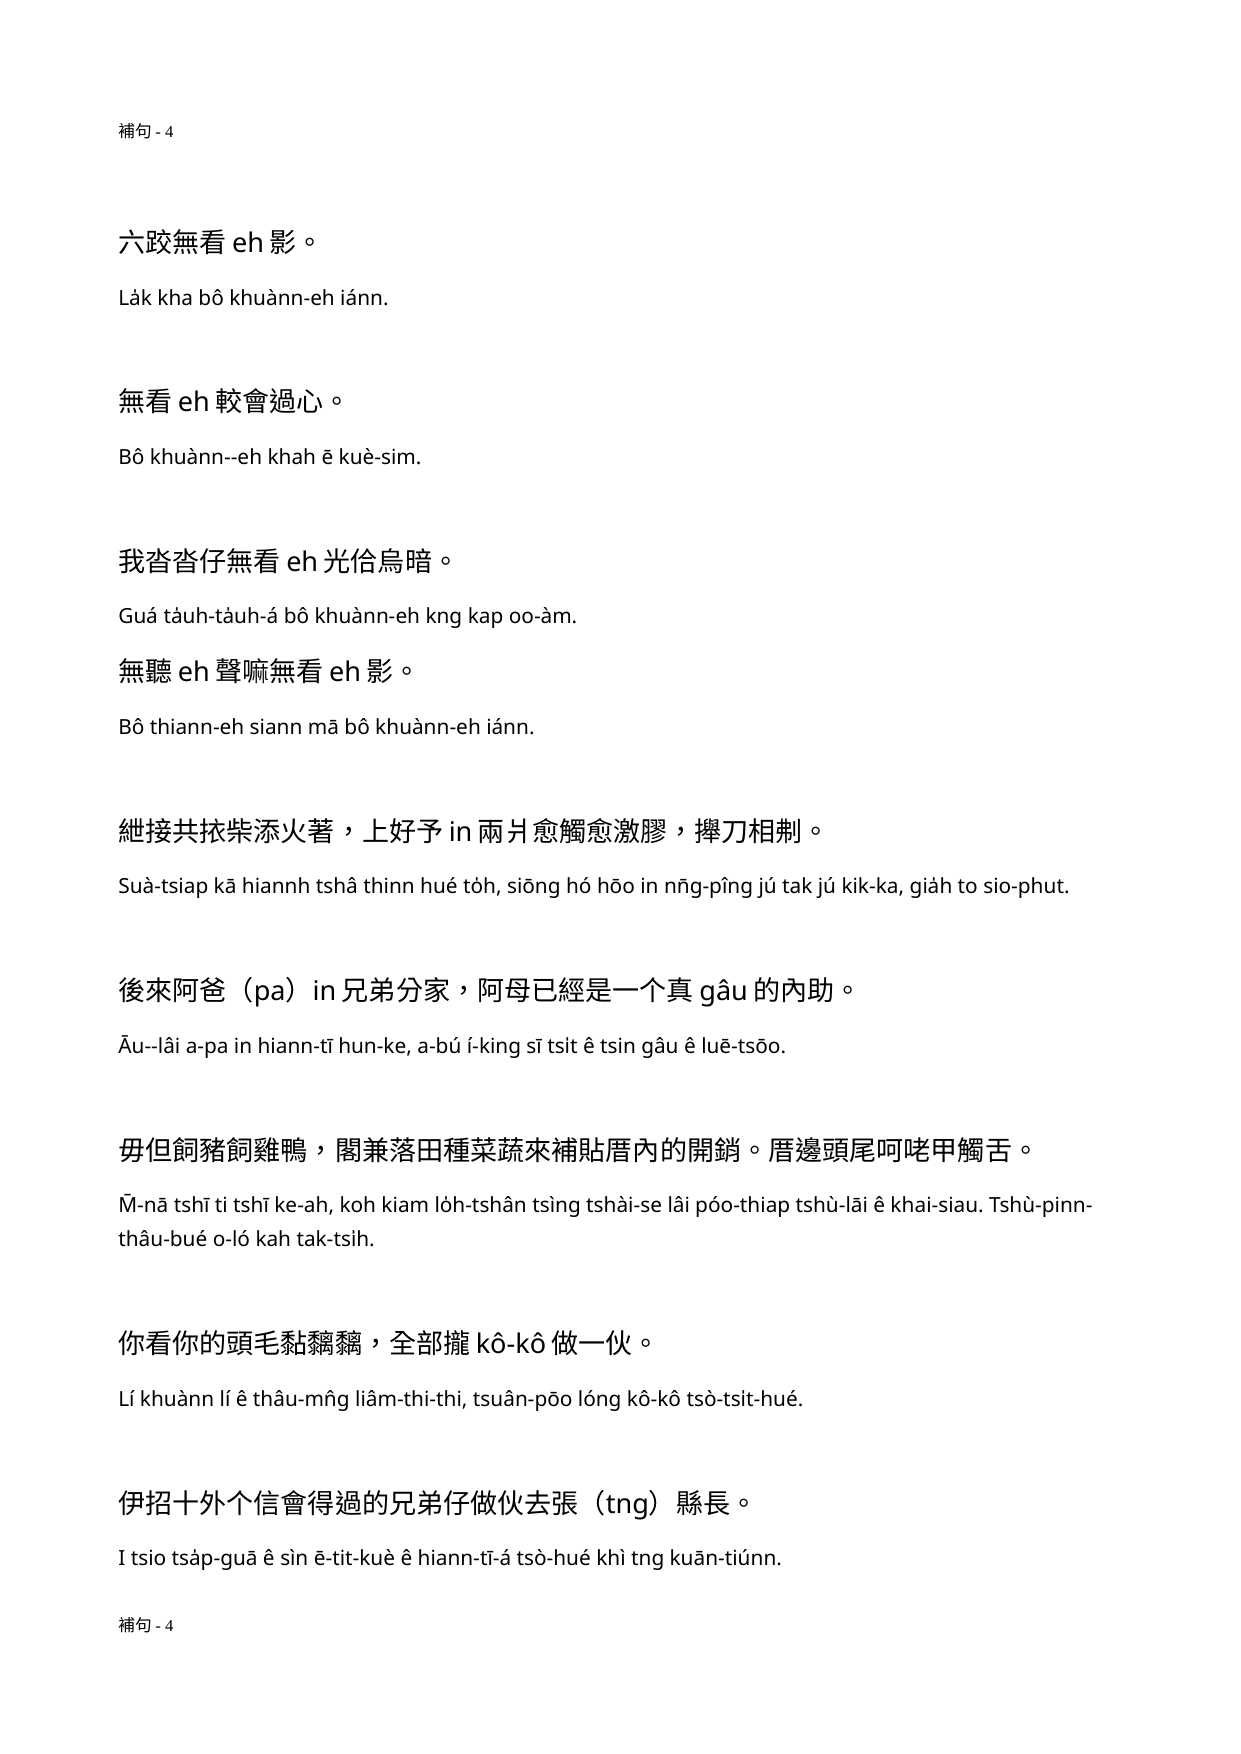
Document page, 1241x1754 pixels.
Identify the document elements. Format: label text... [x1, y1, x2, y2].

text Āu--lâi a-pa in hiann-tī hun-ke, a-bú í-king sī tsi̍t ê tsin gâu ê luē-tsōo. [118, 1031, 1122, 1059]
text 無聽eh聲嘛無看eh影。 [118, 650, 1122, 689]
text 我沓沓仔無看eh光佮烏暗。 [118, 540, 1122, 579]
text 六跤無看eh影。 [118, 221, 1122, 260]
text Bô thiann-eh siann mā bô khuànn-eh iánn. [118, 712, 1122, 740]
text Bô khuànn--eh khah ē kuè-sim. [118, 442, 1122, 471]
text Suà-tsiap kā hiannh tshâ thinn hué to̍h, siōng hó hōo in nn̄g-pîng jú tak jú kik-ka, gia̍h to sio-phut. [118, 871, 1122, 900]
text I tsio tsa̍p-guā ê sìn ē-tit-kuè ê hiann-tī-á tsò-hué khì tng kuān-tiúnn. [118, 1543, 1122, 1572]
text 紲接共挔柴添火著，上好予in兩爿愈觸愈激膠，攑刀相刜。 [118, 810, 1122, 849]
text M̄-nā tshī ti tshī ke-ah, koh kiam lo̍h-tshân tsìng tshài-se lâi póo-thiap tshù-lāi ê khai-siau. Tshù-pinn-thâu-bué o-ló kah tak-tsi̍h. [118, 1190, 1122, 1253]
text 伊招十外个信會得過的兄弟仔做伙去張（tng）縣長。 [118, 1482, 1122, 1521]
text 無看eh較會過心。 [118, 380, 1122, 420]
text La̍k kha bô khuànn-eh iánn. [118, 283, 1122, 311]
text 你看你的頭毛黏黐黐，全部攏kô-kô做一伙。 [118, 1322, 1122, 1361]
text 毋但飼豬飼雞鴨，閣兼落田種菜蔬來補貼厝內的開銷。厝邊頭尾呵咾甲觸舌。 [118, 1129, 1122, 1168]
text Lí khuànn lí ê thâu-mn̂g liâm-thi-thi, tsuân-pōo lóng kô-kô tsò-tsi̍t-hué. [118, 1384, 1122, 1412]
text 後來阿爸（pa）in兄弟分家，阿母已經是一个真gâu的內助。 [118, 969, 1122, 1008]
text Guá ta̍uh-ta̍uh-á bô khuànn-eh kng kap oo-àm. [118, 602, 1122, 630]
